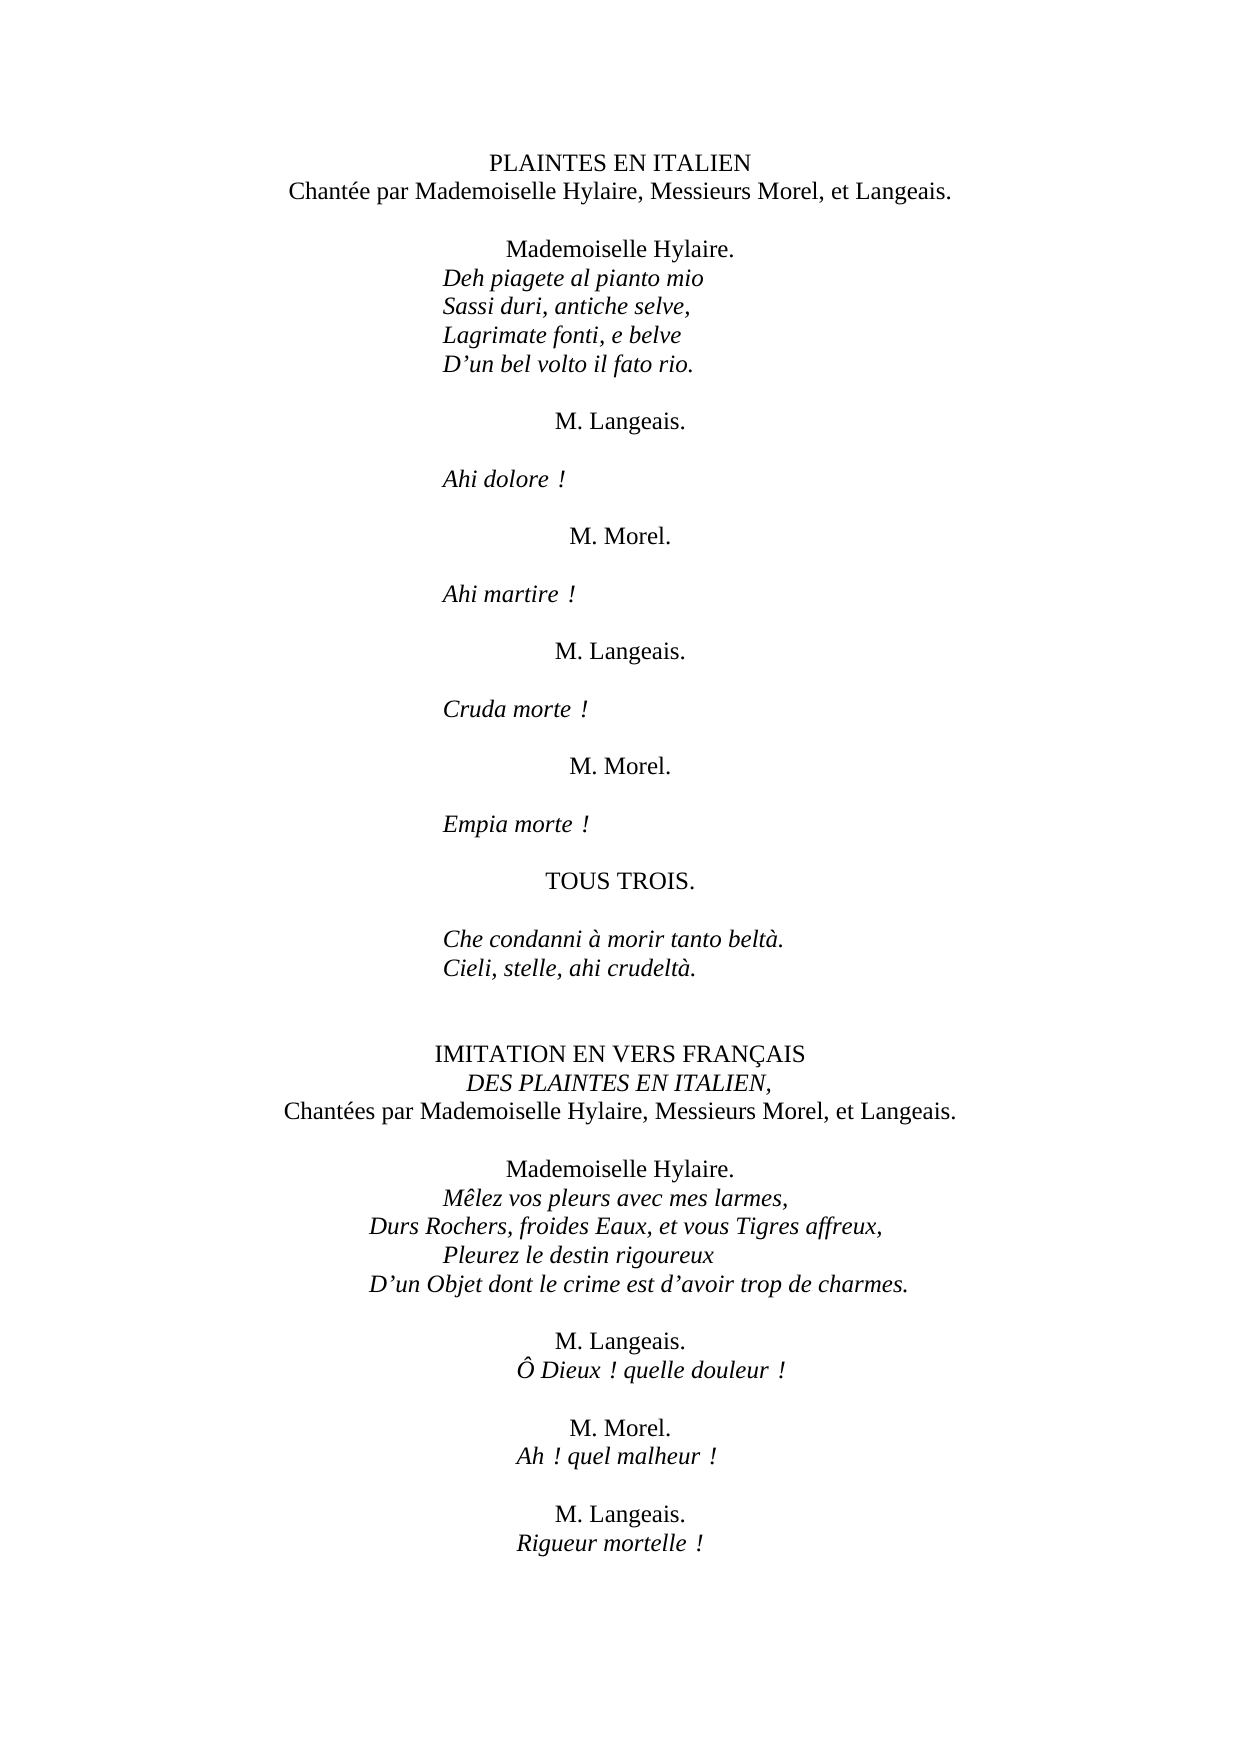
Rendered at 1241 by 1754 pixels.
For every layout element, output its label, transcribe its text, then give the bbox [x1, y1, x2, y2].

text M. Morel. [148, 521, 1093, 550]
text Pleurez le destin rigoureux [148, 1240, 1093, 1269]
text Empia morte ! [148, 809, 1093, 838]
text Mademoiselle Hylaire. [148, 1154, 1093, 1183]
text Ahi dolore ! [148, 464, 1093, 493]
text Rigueur mortelle ! [148, 1528, 1093, 1556]
text M. Langeais. [148, 1326, 1093, 1355]
text D’un bel volto il fato rio. [148, 349, 1093, 378]
text Mêlez vos pleurs avec mes larmes, [148, 1183, 1093, 1211]
text Ah ! quel malheur ! [148, 1441, 1093, 1470]
text Lagrimate fonti, e belve [148, 320, 1093, 349]
text Ô Dieux ! quelle douleur ! [148, 1355, 1093, 1384]
text M. Langeais. [148, 1499, 1093, 1528]
text M. Langeais. [148, 406, 1093, 435]
text Che condanni à morir tanto beltà. [148, 924, 1093, 953]
text Deh piagete al pianto mio [148, 263, 1093, 291]
text TOUS TROIS. [148, 866, 1093, 895]
text M. Morel. [148, 1413, 1093, 1441]
text M. Langeais. [148, 636, 1093, 665]
text IMITATION EN VERS FRANÇAIS [148, 1039, 1093, 1068]
text Cieli, stelle, ahi crudeltà. [148, 953, 1093, 981]
text M. Morel. [148, 751, 1093, 780]
text Sassi duri, antiche selve, [148, 291, 1093, 320]
text Chantée par Mademoiselle Hylaire, Messieurs Morel, et Langeais. [148, 176, 1093, 205]
text Chantées par Mademoiselle Hylaire, Messieurs Morel, et Langeais. [148, 1096, 1093, 1125]
text Ahi martire ! [148, 579, 1093, 608]
text PLAINTES EN ITALIEN [148, 148, 1093, 176]
text Mademoiselle Hylaire. [148, 234, 1093, 263]
text D’un Objet dont le crime est d’avoir trop de charmes. [148, 1269, 1093, 1298]
text DES PLAINTES EN ITALIEN, [148, 1068, 1093, 1096]
text Durs Rochers, froides Eaux, et vous Tigres affreux, [148, 1211, 1093, 1240]
text Cruda morte ! [148, 694, 1093, 723]
